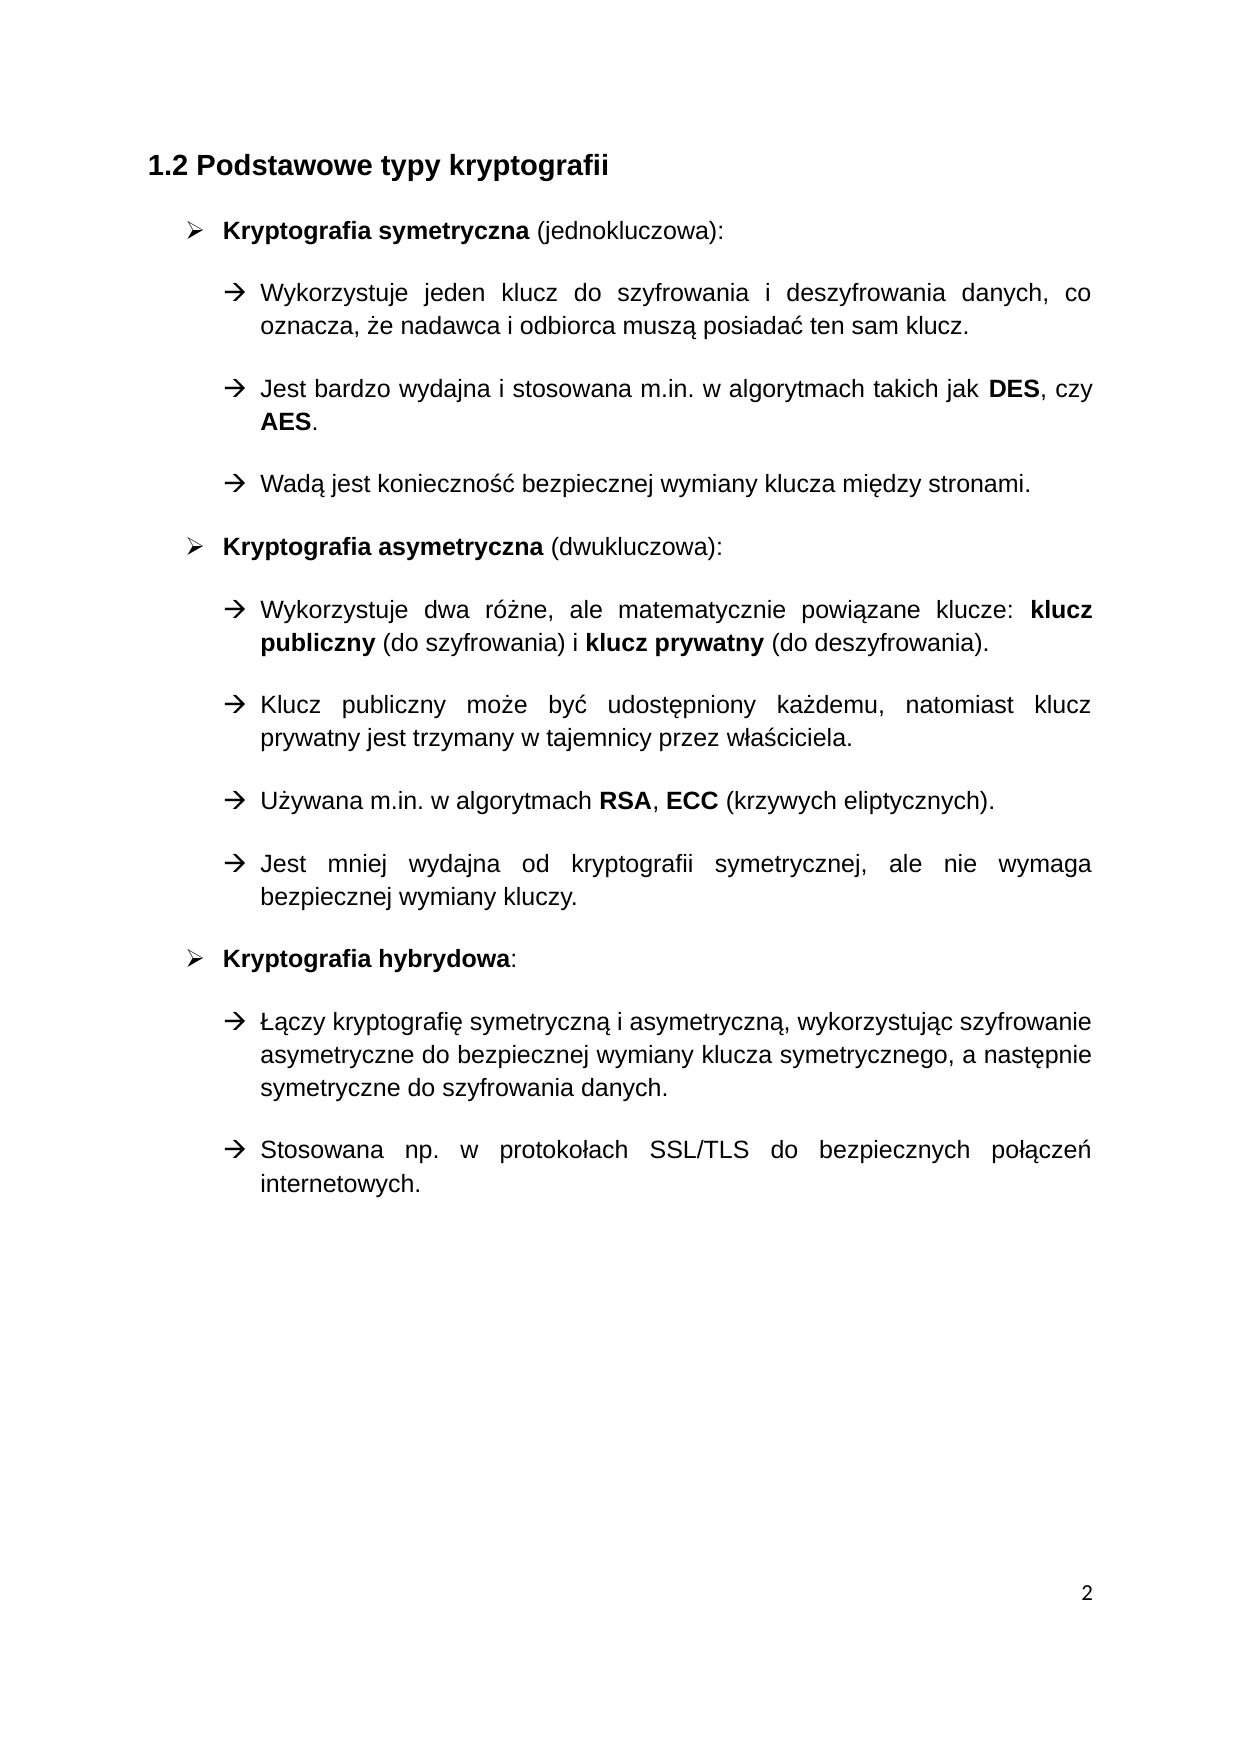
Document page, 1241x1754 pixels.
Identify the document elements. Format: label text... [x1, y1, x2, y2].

list Łączy kryptografię symetryczną i asymetryczną, wykorzystując szyfrowanie asymetryczne do bezpiecznej wymiany klucza symetrycznego, a następnie symetryczne do szyfrowania danych. [223, 1007, 1093, 1102]
list Jest mniej wydajna od kryptografii symetrycznej, ale nie wymaga bezpiecznej wymiany kluczy. [223, 848, 1093, 910]
list Używana m.in. w algorytmach RSA, ECC (krzywych eliptycznych). [223, 786, 1093, 815]
list Stosowana np. w protokołach SSL/TLS do bezpiecznych połączeń internetowych. [223, 1135, 1093, 1197]
list Wadą jest konieczność bezpiecznej wymiany klucza między stronami. [223, 469, 1093, 498]
list Jest bardzo wydajna i stosowana m.in. w algorytmach takich jak DES, czy AES. [223, 374, 1093, 436]
list Klucz publiczny może być udostępniony każdemu, natomiast klucz prywatny jest trzymany w tajemnicy przez właściciela. [223, 690, 1093, 752]
text 1.2 Podstawowe typy kryptografii [148, 148, 1093, 181]
list Kryptografia hybrydowa: [185, 944, 1093, 973]
list Kryptografia symetryczna (jednokluczowa): [185, 216, 1093, 244]
list Kryptografia asymetryczna (dwukluczowa): [185, 532, 1093, 561]
list Wykorzystuje jeden klucz do szyfrowania i deszyfrowania danych, co oznacza, że nadawca i odbiorca muszą posiadać ten sam klucz. [223, 278, 1093, 340]
list Wykorzystuje dwa różne, ale matematycznie powiązane klucze: klucz publiczny (do szyfrowania) i klucz prywatny (do deszyfrowania). [223, 595, 1093, 657]
